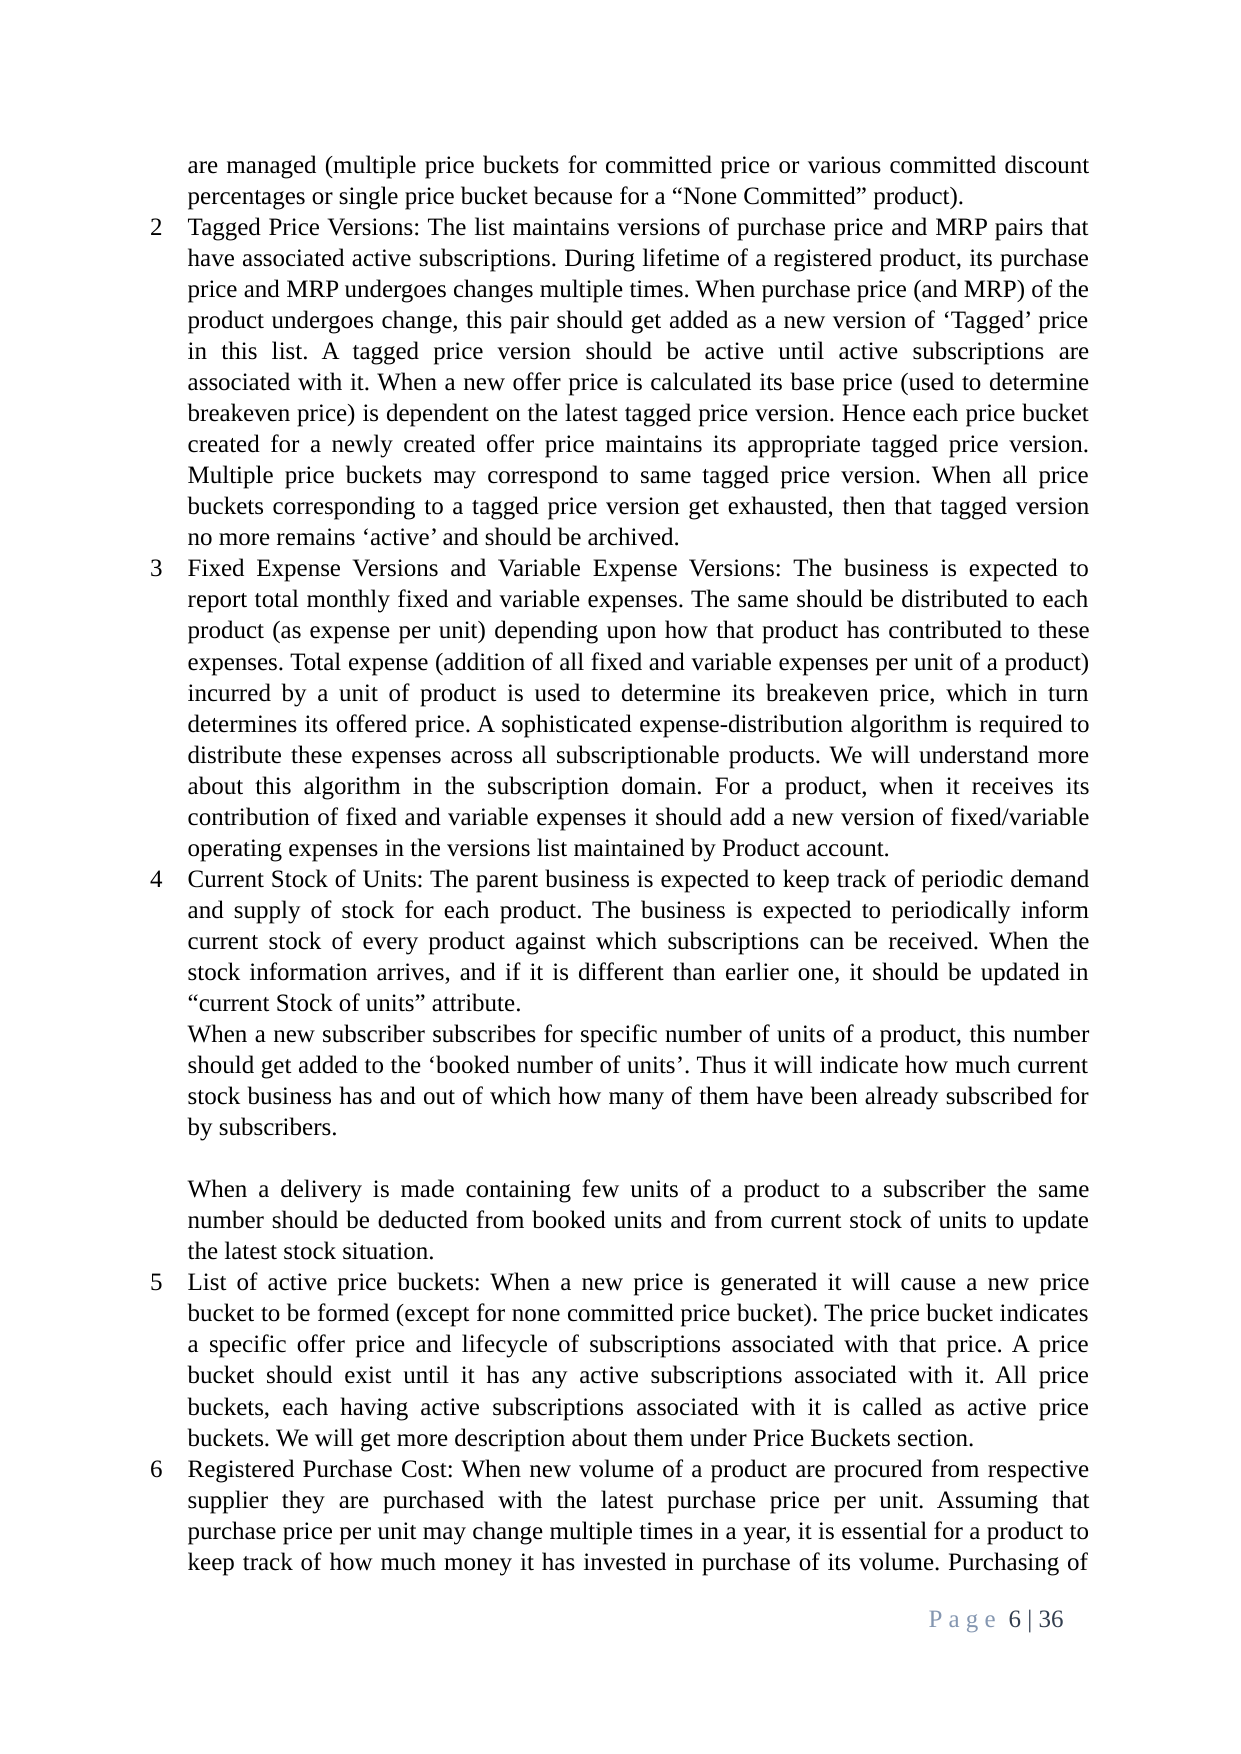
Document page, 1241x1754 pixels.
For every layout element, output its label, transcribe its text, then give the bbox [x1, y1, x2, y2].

list Current Stock of Units: The parent business is expected to keep track of periodic demand and supply of stock for each product. The business is expected to periodically inform current stock of every product against which subscriptions can be received. When the stock information arrives, and if it is different than earlier one, it should be updated in “current Stock of units” attribute. [150, 864, 1090, 1017]
list List of active price buckets: When a new price is generated it will cause a new price bucket to be formed (except for none committed price bucket). The price bucket indicates a specific offer price and lifecycle of subscriptions associated with that price. A price bucket should exist until it has any active subscriptions associated with it. All price buckets, each having active subscriptions associated with it is called as active price buckets. We will get more description about them under Price Buckets section. [150, 1267, 1090, 1451]
list When a delivery is made containing few units of a product to a subscriber the same number should be deducted from booked units and from current stock of units to update the latest stock situation. [187, 1174, 1090, 1265]
list are managed (multiple price buckets for committed price or various committed discount percentages or single price bucket because for a “None Committed” product). [150, 150, 1090, 210]
list When a new subscriber subscribes for specific number of units of a product, this number should get added to the ‘booked number of units’. Thus it will indicate how much current stock business has and out of which how many of them have been already subscribed for by subscribers. [187, 1019, 1090, 1141]
list Registered Purchase Cost: When new volume of a product are procured from respective supplier they are purchased with the latest purchase price per unit. Assuming that purchase price per unit may change multiple times in a year, it is essential for a product to keep track of how much money it has invested in purchase of its volume. Purchasing of [150, 1454, 1090, 1576]
list Fixed Expense Versions and Variable Expense Versions: The business is expected to report total monthly fixed and variable expenses. The same should be distributed to each product (as expense per unit) depending upon how that product has contributed to these expenses. Total expense (addition of all fixed and variable expenses per unit of a product) incurred by a unit of product is used to determine its breakeven price, which in turn determines its offered price. A sophisticated expense-distribution algorithm is required to distribute these expenses across all subscriptionable products. We will understand more about this algorithm in the subscription domain. For a product, when it receives its contribution of fixed and variable expenses it should add a new version of fixed/variable operating expenses in the versions list maintained by Product account. [150, 553, 1090, 862]
list Tagged Price Versions: The list maintains versions of purchase price and MRP pairs that have associated active subscriptions. During lifetime of a registered product, its purchase price and MRP undergoes changes multiple times. When purchase price (and MRP) of the product undergoes change, this pair should get added as a new version of ‘Tagged’ price in this list. A tagged price version should be active until active subscriptions are associated with it. When a new offer price is calculated its base price (used to determine breakeven price) is dependent on the latest tagged price version. Hence each price bucket created for a newly created offer price maintains its appropriate tagged price version. Multiple price buckets may correspond to same tagged price version. When all price buckets corresponding to a tagged price version get exhausted, then that tagged version no more remains ‘active’ and should be archived. [150, 212, 1090, 551]
